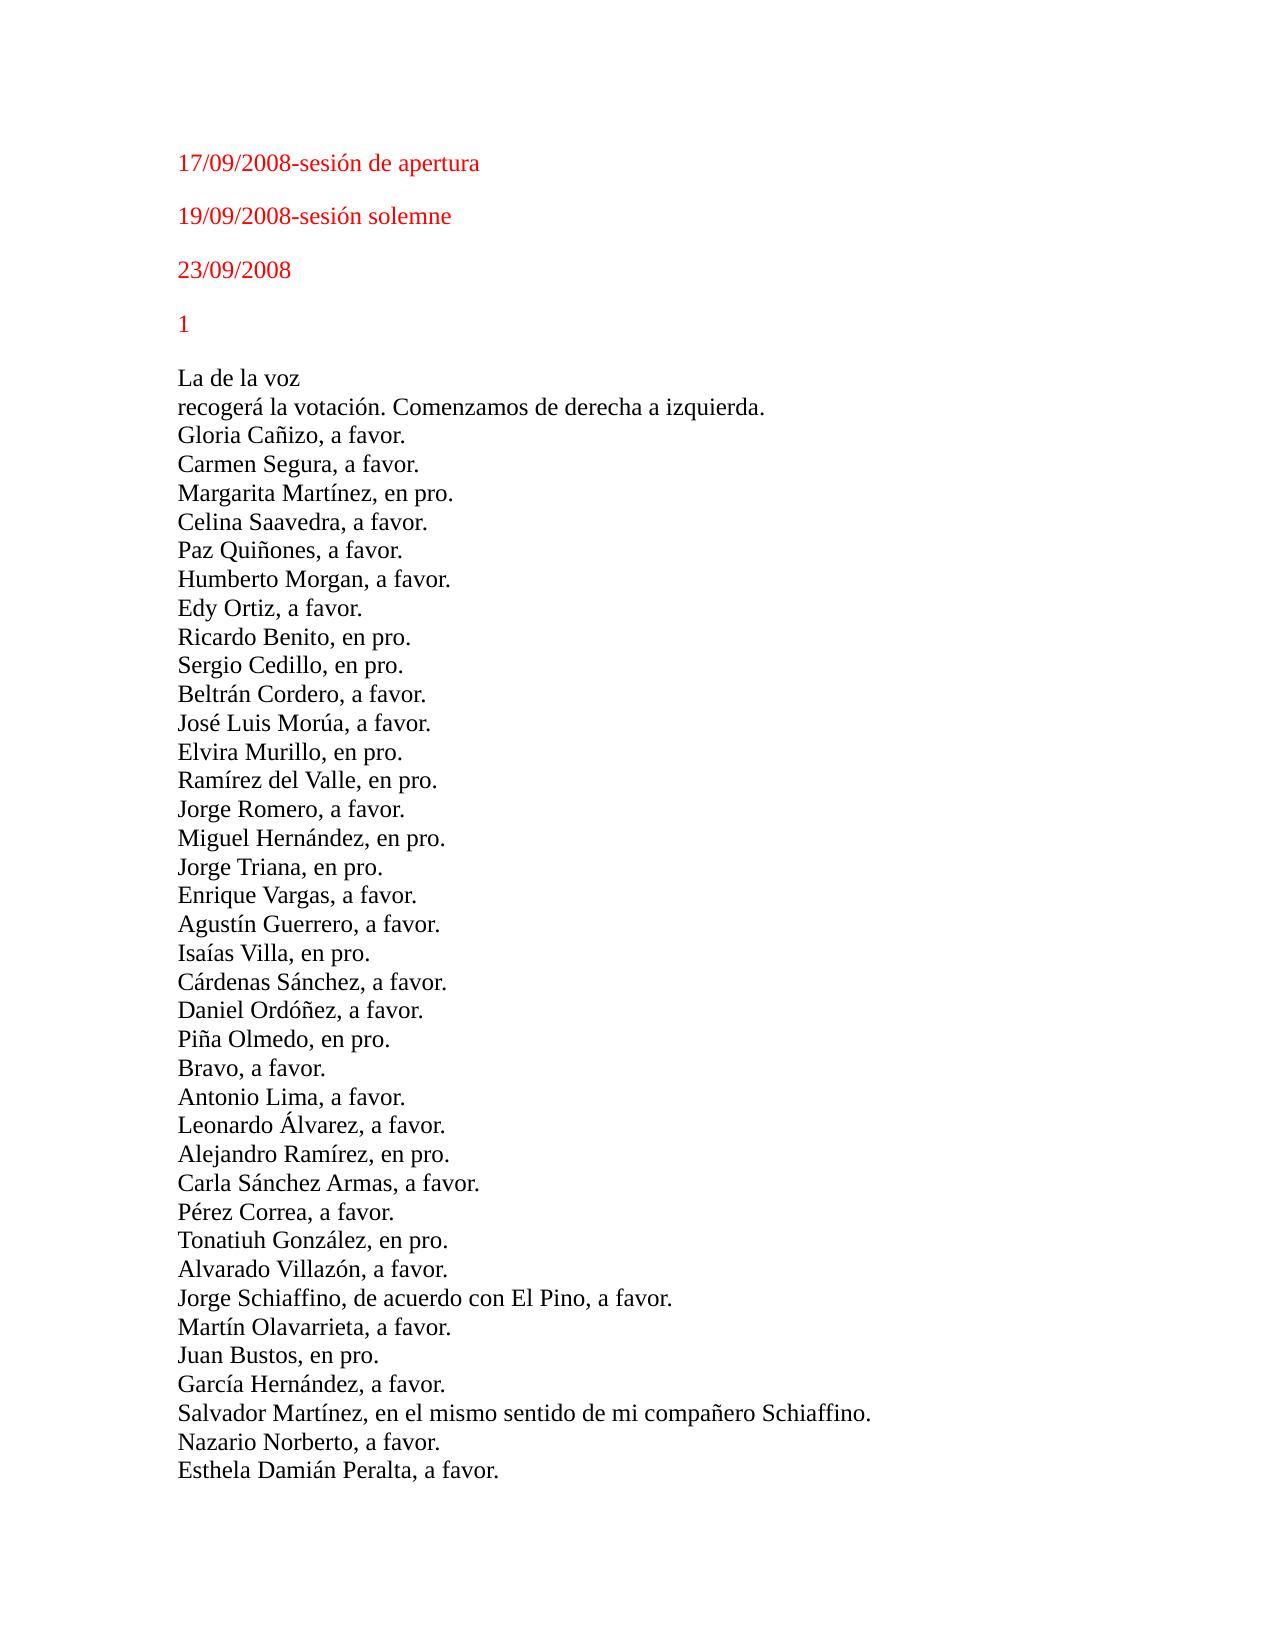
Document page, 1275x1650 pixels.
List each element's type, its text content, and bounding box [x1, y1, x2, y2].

text Elvira Murillo, en pro. [177, 737, 1098, 766]
text Alvarado Villazón, a favor. [177, 1254, 1098, 1283]
text 1 [177, 309, 1098, 338]
text Paz Quiñones, a favor. [177, 536, 1098, 564]
text Pérez Correa, a favor. [177, 1197, 1098, 1226]
text 23/09/2008 [177, 255, 1098, 284]
text Juan Bustos, en pro. [177, 1341, 1098, 1369]
text Antonio Lima, a favor. [177, 1082, 1098, 1111]
text La de la voz [177, 363, 1098, 392]
text Miguel Hernández, en pro. [177, 823, 1098, 852]
text Cárdenas Sánchez, a favor. [177, 967, 1098, 996]
text Agustín Guerrero, a favor. [177, 909, 1098, 938]
text Isaías Villa, en pro. [177, 938, 1098, 967]
text Piña Olmedo, en pro. [177, 1024, 1098, 1053]
text García Hernández, a favor. [177, 1369, 1098, 1398]
text Margarita Martínez, en pro. [177, 478, 1098, 507]
text recogerá la votación. Comenzamos de derecha a izquierda. [177, 392, 1098, 421]
text Martín Olavarrieta, a favor. [177, 1312, 1098, 1341]
text Jorge Romero, a favor. [177, 794, 1098, 823]
text Nazario Norberto, a favor. [177, 1427, 1098, 1456]
text Jorge Triana, en pro. [177, 852, 1098, 881]
text Gloria Cañizo, a favor. [177, 421, 1098, 449]
text Edy Ortiz, a favor. [177, 593, 1098, 622]
text Humberto Morgan, a favor. [177, 564, 1098, 593]
text Carmen Segura, a favor. [177, 449, 1098, 478]
text Salvador Martínez, en el mismo sentido de mi compañero Schiaffino. [177, 1398, 1098, 1427]
text 19/09/2008-sesión solemne [177, 201, 1098, 230]
text Leonardo Álvarez, a favor. [177, 1111, 1098, 1139]
text Celina Saavedra, a favor. [177, 507, 1098, 536]
text José Luis Morúa, a favor. [177, 708, 1098, 737]
text Enrique Vargas, a favor. [177, 881, 1098, 909]
text Beltrán Cordero, a favor. [177, 679, 1098, 708]
text Esthela Damián Peralta, a favor. [177, 1456, 1098, 1484]
text Tonatiuh González, en pro. [177, 1226, 1098, 1254]
text Ramírez del Valle, en pro. [177, 766, 1098, 794]
text Sergio Cedillo, en pro. [177, 651, 1098, 679]
text Alejandro Ramírez, en pro. [177, 1139, 1098, 1168]
text Daniel Ordóñez, a favor. [177, 996, 1098, 1024]
text 17/09/2008-sesión de apertura [177, 148, 1098, 176]
text Ricardo Benito, en pro. [177, 622, 1098, 651]
text Jorge Schiaffino, de acuerdo con El Pino, a favor. [177, 1283, 1098, 1312]
text Carla Sánchez Armas, a favor. [177, 1168, 1098, 1197]
text Bravo, a favor. [177, 1053, 1098, 1082]
